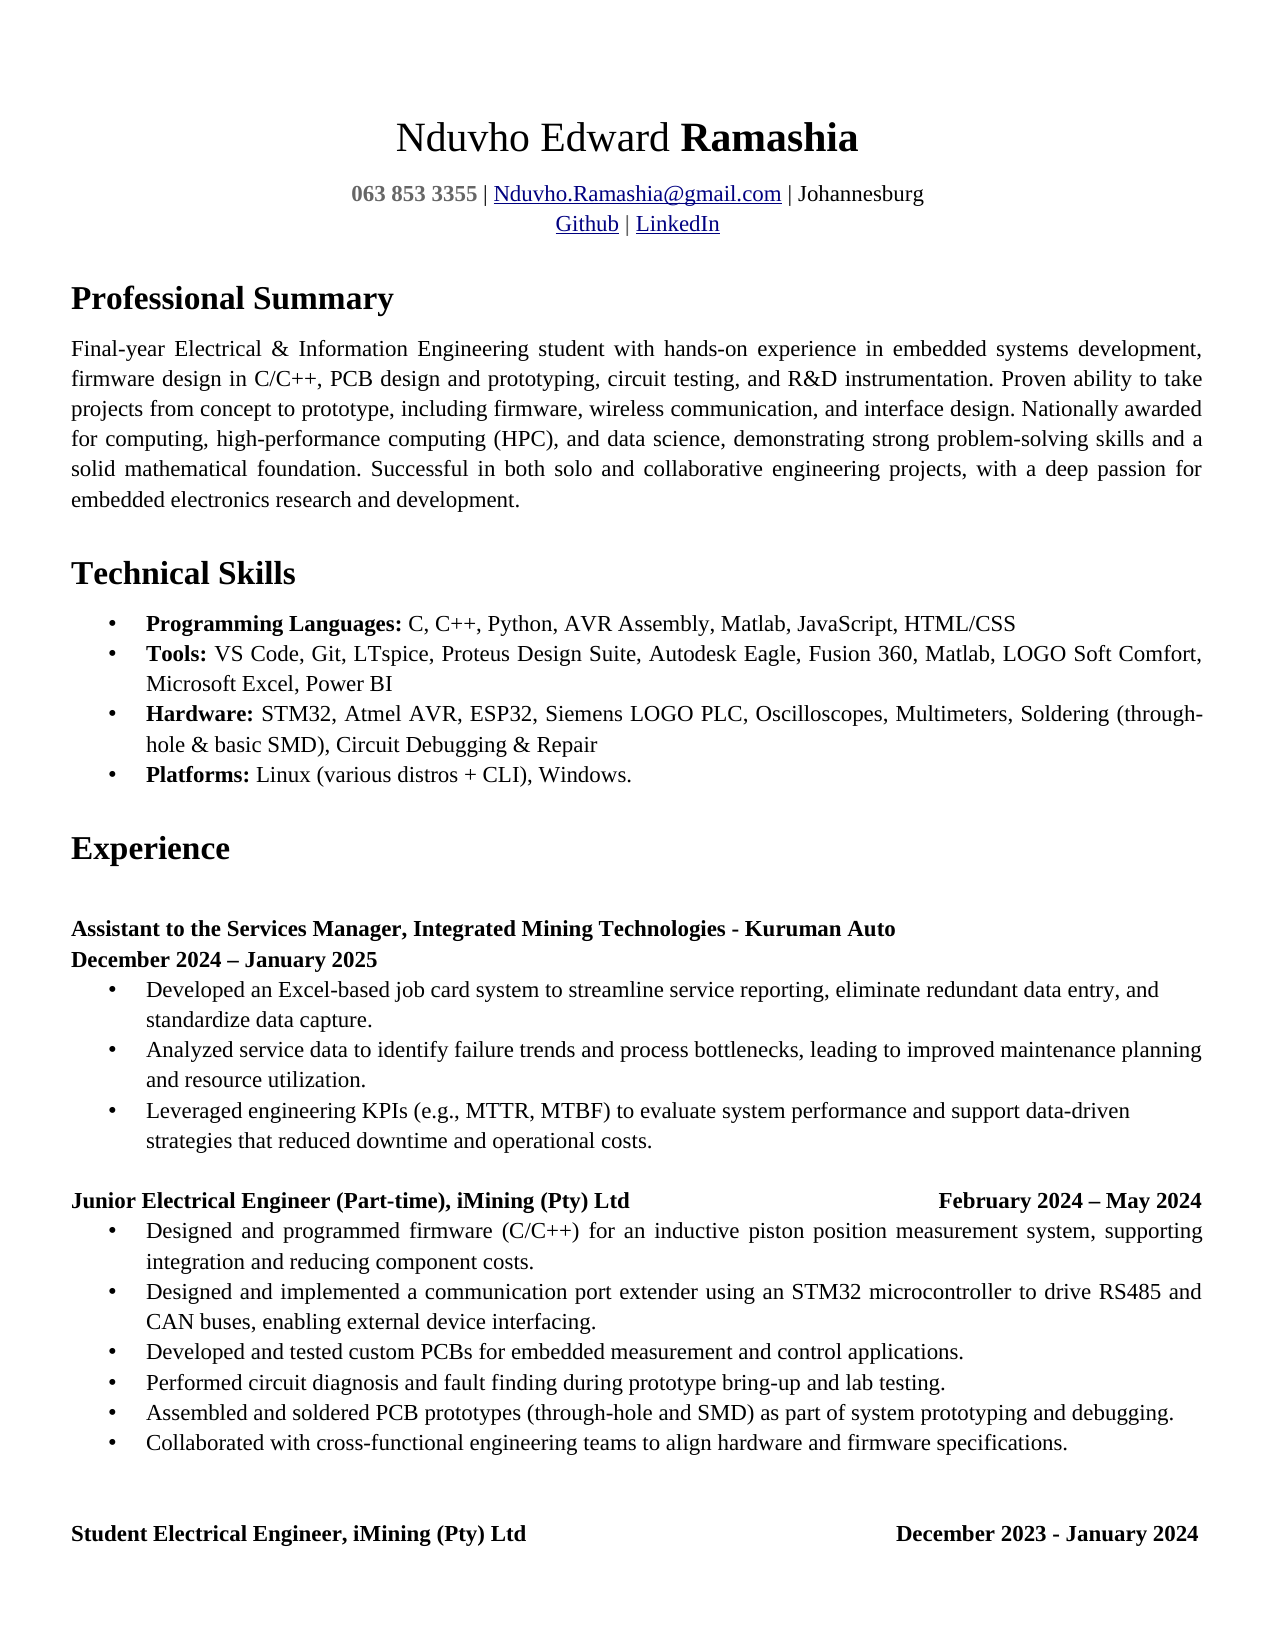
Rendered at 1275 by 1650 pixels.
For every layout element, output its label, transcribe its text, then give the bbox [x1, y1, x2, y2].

text December 2024 – January 2025 [71, 946, 1204, 972]
text Junior Electrical Engineer (Part-time), iMining (Pty) Ltd February 2024 – May 2024 [71, 1187, 1204, 1214]
subtitle Experience [71, 829, 1204, 867]
text Assistant to the Services Manager, Integrated Mining Technologies - Kuruman Auto [71, 915, 1204, 942]
list Developed and tested custom PCBs for embedded measurement and control applications. [108, 1338, 1204, 1365]
list Analyzed service data to identify failure trends and process bottlenecks, leading to improved maintenance planning and resource utilization. [108, 1036, 1204, 1093]
text Student Electrical Engineer, iMining (Pty) Ltd December 2023 - January 2024 [71, 1519, 1204, 1546]
text Github | LinkedIn [71, 210, 1204, 237]
list Tools: VS Code, Git, LTspice, Proteus Design Suite, Autodesk Eagle, Fusion 360, Matlab, LOGO Soft Comfort, Microsoft Excel, Power BI [108, 640, 1204, 697]
list Platforms: Linux (various distros + CLI), Windows. [108, 761, 1204, 787]
subtitle Technical Skills [71, 553, 1204, 592]
list Leveraged engineering KPIs (e.g., MTTR, MTBF) to evaluate system performance and support data-driven strategies that reduced downtime and operational costs. [108, 1097, 1204, 1153]
text Final-year Electrical & Information Engineering student with hands-on experience in embedded systems development, firmware design in C/C++, PCB design and prototyping, circuit testing, and R&D instrumentation. Proven ability to take projects from concept to prototype, including firmware, wireless communication, and interface design. Nationally awarded for computing, high-performance computing (HPC), and data science, demonstrating strong problem-solving skills and a solid mathematical foundation. Successful in both solo and collaborative engineering projects, with a deep passion for embedded electronics research and development. [71, 334, 1204, 512]
subtitle Professional Summary [71, 278, 1204, 316]
list Assembled and soldered PCB prototypes (through-hole and SMD) as part of system prototyping and debugging. [108, 1399, 1204, 1425]
list Programming Languages: C, C++, Python, AVR Assembly, Matlab, JavaScript, HTML/CSS [108, 610, 1204, 636]
text 063 853 3355 | Nduvho.Ramashia@gmail.com | Johannesburg [71, 180, 1204, 206]
list Performed circuit diagnosis and fault finding during prototype bring-up and lab testing. [108, 1368, 1204, 1395]
list Hardware: STM32, Atmel AVR, ESP32, Siemens LOGO PLC, Oscilloscopes, Multimeters, Soldering (through-hole & basic SMD), Circuit Debugging & Repair [108, 701, 1204, 757]
list Designed and programmed firmware (C/C++) for an inductive piston position measurement system, supporting integration and reducing component costs. [108, 1217, 1204, 1274]
subtitle Nduvho Edward Ramashia [71, 112, 1204, 160]
list Collaborated with cross-functional engineering teams to align hardware and firmware specifications. [108, 1429, 1204, 1455]
list Designed and implemented a communication port extender using an STM32 microcontroller to drive RS485 and CAN buses, enabling external device interfacing. [108, 1278, 1204, 1334]
list Developed an Excel-based job card system to streamline service reporting, eliminate redundant data entry, and standardize data capture. [108, 976, 1204, 1032]
